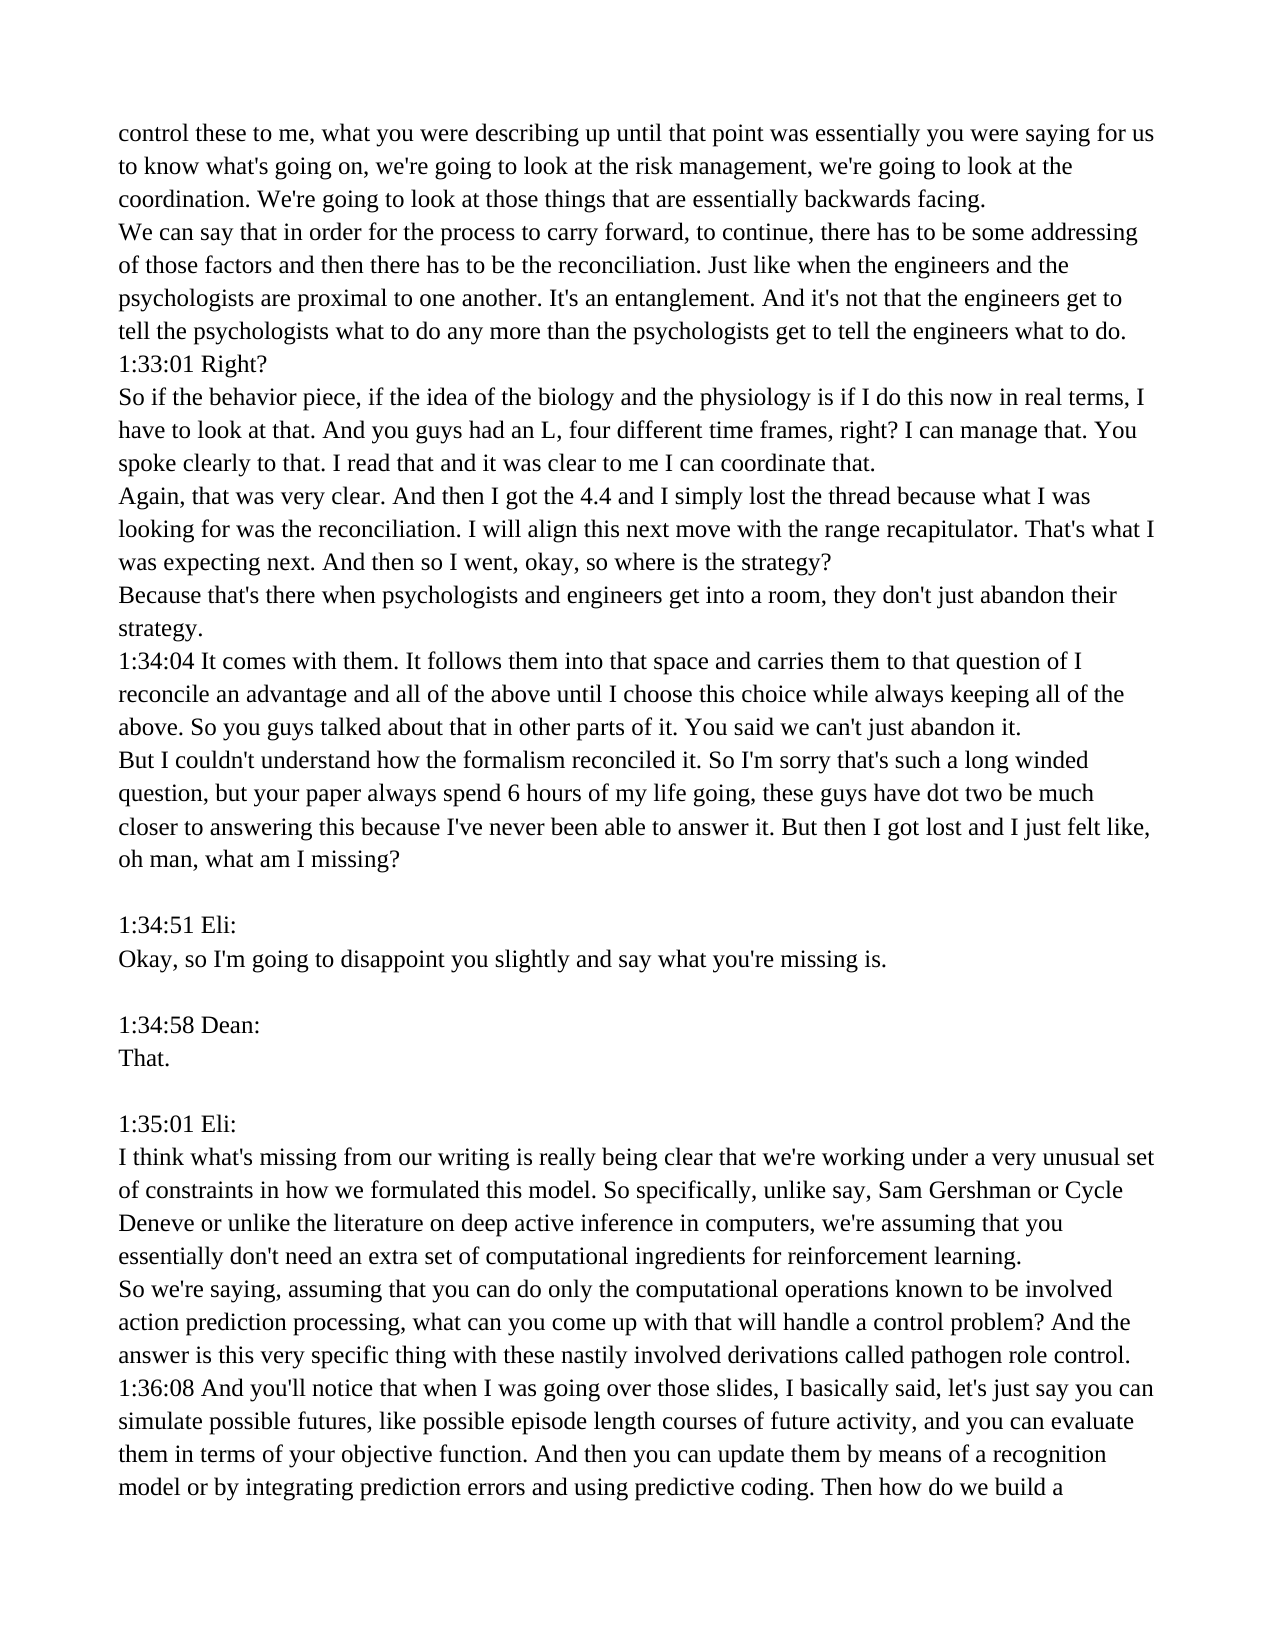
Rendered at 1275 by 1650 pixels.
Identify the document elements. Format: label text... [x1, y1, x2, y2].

text 1:35:01 Eli: [118, 1109, 1157, 1137]
text So if the behavior piece, if the idea of the biology and the physiology is if I do this now in real terms, I have to look at that. And you guys had an L, four different time frames, right? I can manage that. You spoke clearly to that. I read that and it was clear to me I can coordinate that. [118, 382, 1157, 477]
text Okay, so I'm going to disappoint you slightly and say what you're missing is. [118, 944, 1157, 972]
text We can say that in order for the process to carry forward, to continue, there has to be some addressing of those factors and then there has to be the reconciliation. Just like when the engineers and the psychologists are proximal to one another. It's an entanglement. And it's not that the engineers get to tell the psychologists what to do any more than the psychologists get to tell the engineers what to do. [118, 217, 1157, 345]
text 1:34:58 Dean: [118, 1010, 1157, 1038]
text control these to me, what you were describing up until that point was essentially you were saying for us to know what's going on, we're going to look at the risk management, we're going to look at the coordination. We're going to look at those things that are essentially backwards facing. [118, 118, 1157, 213]
text 1:36:08 And you'll notice that when I was going over those slides, I basically said, let's just say you can simulate possible futures, like possible episode length courses of future activity, and you can evaluate them in terms of your objective function. And then you can update them by means of a recognition model or by integrating prediction errors and using predictive coding. Then how do we build a [118, 1373, 1157, 1501]
text 1:34:04 It comes with them. It follows them into that space and carries them to that question of I reconcile an advantage and all of the above until I choose this choice while always keeping all of the above. So you guys talked about that in other parts of it. You said we can't just abandon it. [118, 646, 1157, 741]
text I think what's missing from our writing is really being clear that we're working under a very unusual set of constraints in how we formulated this model. So specifically, unlike say, Sam Gershman or Cycle Deneve or unlike the literature on deep active inference in computers, we're assuming that you essentially don't need an extra set of computational ingredients for reinforcement learning. [118, 1142, 1157, 1269]
text 1:33:01 Right? [118, 349, 1157, 378]
text So we're saying, assuming that you can do only the computational operations known to be involved action prediction processing, what can you come up with that will handle a control problem? And the answer is this very specific thing with these nastily involved derivations called pathogen role control. [118, 1274, 1157, 1369]
text 1:34:51 Eli: [118, 911, 1157, 939]
text But I couldn't understand how the formalism reconciled it. So I'm sorry that's such a long winded question, but your paper always spend 6 hours of my life going, these guys have dot two be much closer to answering this because I've never been able to answer it. But then I got lost and I just felt like, oh man, what am I missing? [118, 746, 1157, 873]
text That. [118, 1043, 1157, 1071]
text Again, that was very clear. And then I got the 4.4 and I simply lost the thread because what I was looking for was the reconciliation. I will align this next move with the range recapitulator. That's what I was expecting next. And then so I went, okay, so where is the strategy? [118, 481, 1157, 576]
text Because that's there when psychologists and engineers get into a room, they don't just abandon their strategy. [118, 580, 1157, 642]
